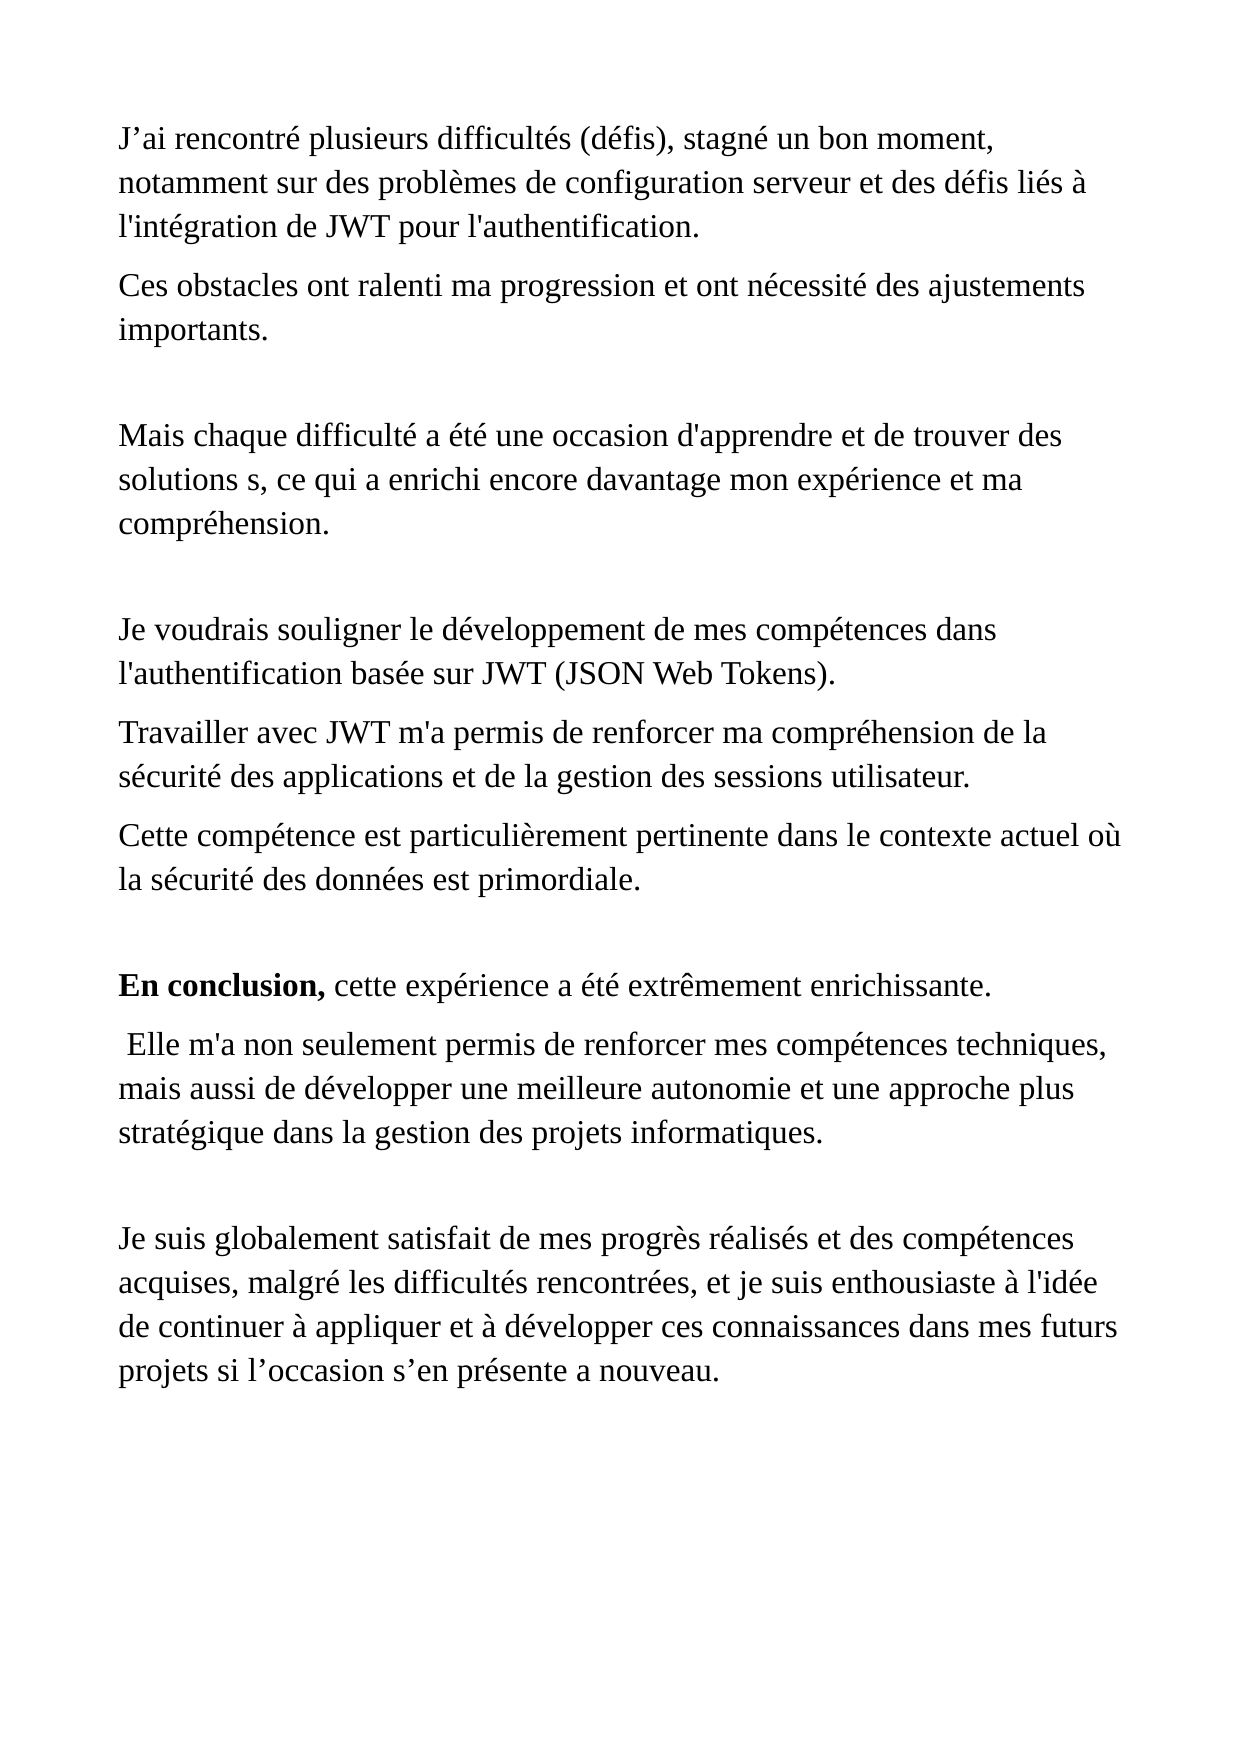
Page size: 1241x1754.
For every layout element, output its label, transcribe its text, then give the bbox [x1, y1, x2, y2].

text Mais chaque difficulté a été une occasion d'apprendre et de trouver des solutions s, ce qui a enrichi encore davantage mon expérience et ma compréhension. [118, 415, 1122, 542]
text En conclusion, cette expérience a été extrêmement enrichissante. [118, 965, 1122, 1004]
text Je suis globalement satisfait de mes progrès réalisés et des compétences acquises, malgré les difficultés rencontrées, et je suis enthousiaste à l'idée de continuer à appliquer et à développer ces connaissances dans mes futurs projets si l’occasion s’en présente a nouveau. [118, 1218, 1122, 1389]
text Cette compétence est particulièrement pertinente dans le contexte actuel où la sécurité des données est primordiale. [118, 815, 1122, 897]
text Elle m'a non seulement permis de renforcer mes compétences techniques, mais aussi de développer une meilleure autonomie et une approche plus stratégique dans la gestion des projets informatiques. [118, 1024, 1122, 1150]
text Travailler avec JWT m'a permis de renforcer ma compréhension de la sécurité des applications et de la gestion des sessions utilisateur. [118, 712, 1122, 795]
text Je voudrais souligner le développement de mes compétences dans l'authentification basée sur JWT (JSON Web Tokens). [118, 609, 1122, 692]
text Ces obstacles ont ralenti ma progression et ont nécessité des ajustements importants. [118, 265, 1122, 347]
text J’ai rencontré plusieurs difficultés (défis), stagné un bon moment, notamment sur des problèmes de configuration serveur et des défis liés à l'intégration de JWT pour l'authentification. [118, 118, 1122, 244]
